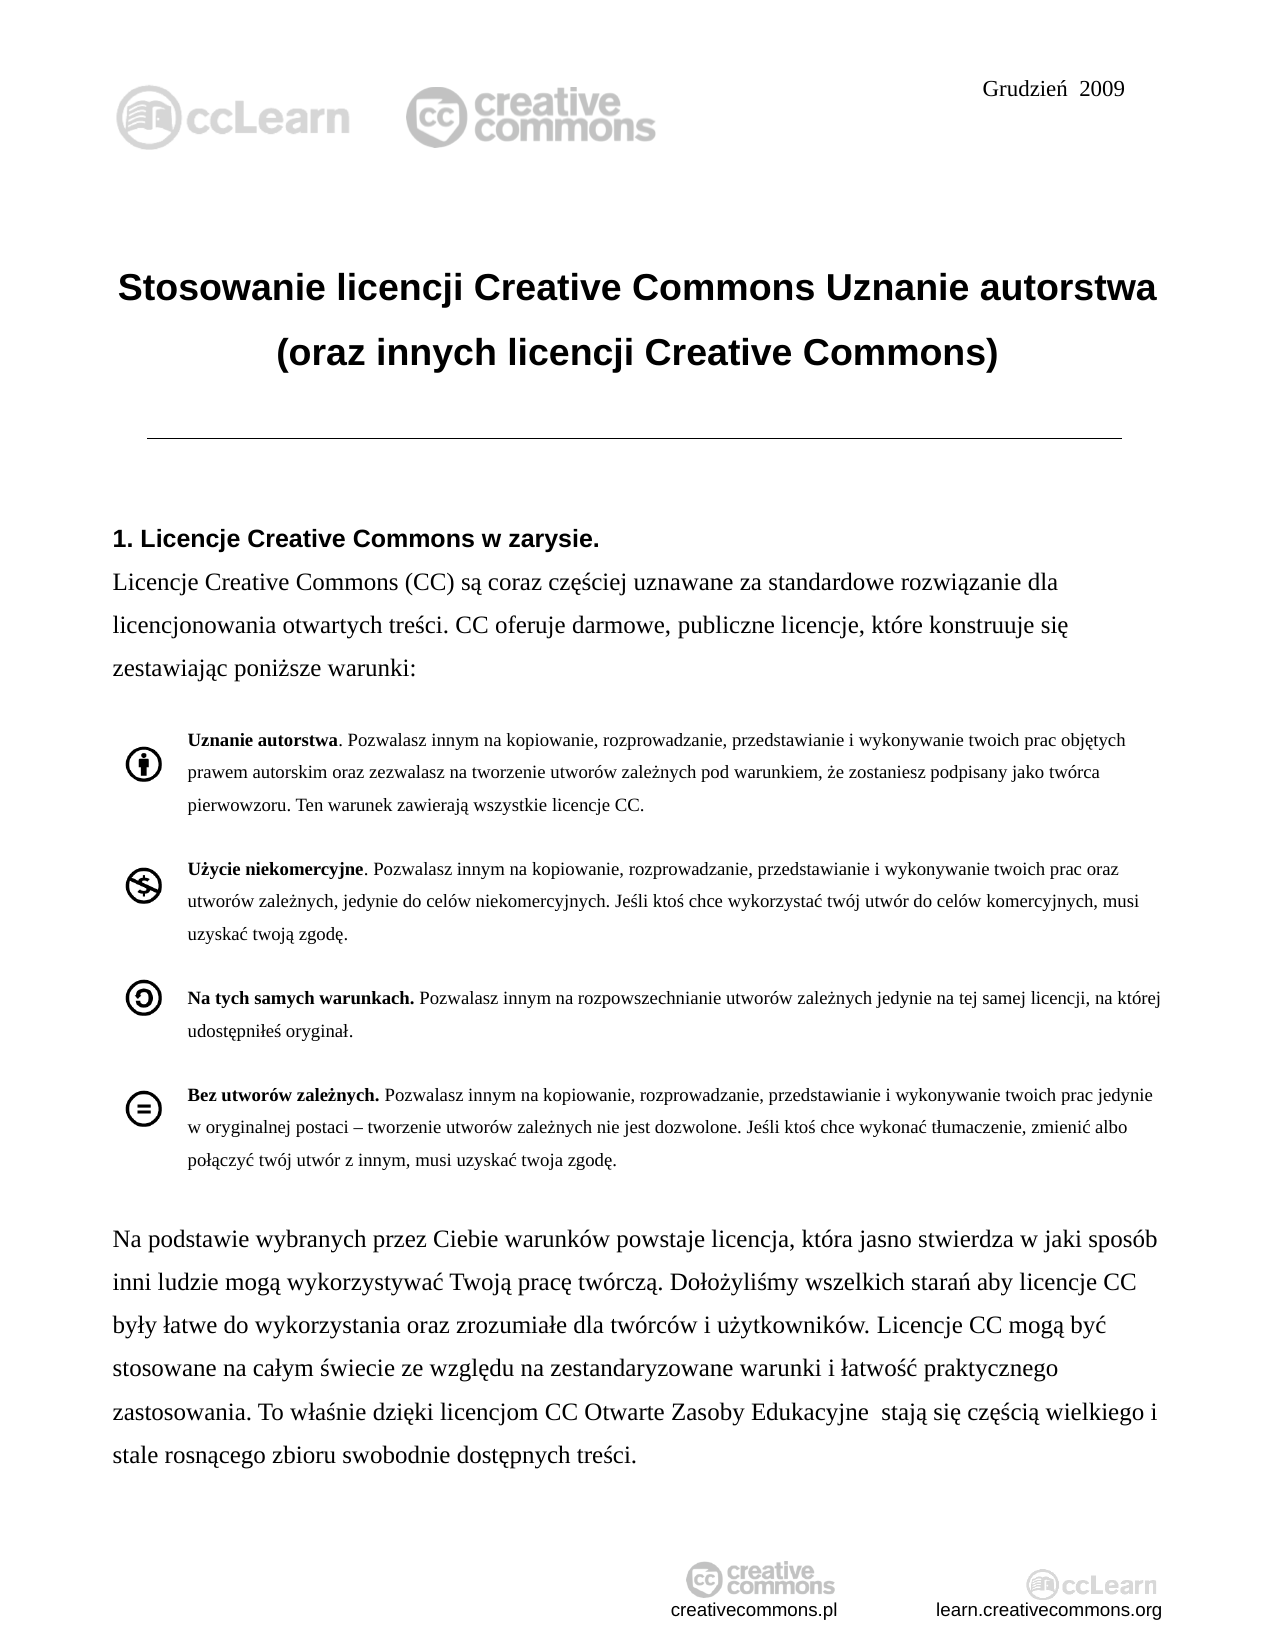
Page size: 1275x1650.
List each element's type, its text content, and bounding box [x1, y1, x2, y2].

text Użycie niekomercyjne. Pozwalasz innym na kopiowanie, rozprowadzanie, przedstawianie i wykonywanie twoich prac oraz utworów zależnych, jedynie do celów niekomercyjnych. Jeśli ktoś chce wykorzystać twój utwór do celów komercyjnych, musi uzyskać twoją zgodę. [187, 858, 1162, 944]
text Na tych samych warunkach. Pozwalasz innym na rozpowszechnianie utworów zależnych jedynie na tej samej licencji, na której udostępniłeś oryginał. [187, 987, 1162, 1041]
text Na podstawie wybranych przez Ciebie warunków powstaje licencja, która jasno stwierdza w jaki sposób inni ludzie mogą wykorzystywać Twoją pracę twórczą. Dołożyliśmy wszelkich starań aby licencje CC były łatwe do wykorzystania oraz zrozumiałe dla twórców i użytkowników. Licencje CC mogą być stosowane na całym świecie ze względu na zestandaryzowane warunki i łatwość praktycznego zastosowania. To właśnie dzięki licencjom CC Otwarte Zasoby Edukacyjne stają się częścią wielkiego i stale rosnącego zbioru swobodnie dostępnych treści. [112, 1224, 1162, 1468]
text Bez utworów zależnych. Pozwalasz innym na kopiowanie, rozprowadzanie, przedstawianie i wykonywanie twoich prac jedynie w oryginalnej postaci – tworzenie utworów zależnych nie jest dozwolone. Jeśli ktoś chce wykonać tłumaczenie, zmienić albo połączyć twój utwór z innym, musi uzyskać twoja zgodę. [187, 1084, 1162, 1170]
picture [122, 976, 165, 1019]
list 1. Licencje Creative Commons w zarysie. [112, 524, 1162, 553]
text Licencje Creative Commons (CC) są coraz częściej uznawane za standardowe rozwiązanie dla licencjonowania otwartych treści. CC oferuje darmowe, publiczne licencje, które konstruuje się zestawiając poniższe warunki: [112, 567, 1162, 682]
picture [122, 1087, 165, 1130]
picture [122, 865, 165, 907]
picture [122, 743, 165, 785]
text Stosowanie licencji Creative Commons Uznanie autorstwa (oraz innych licencji Creative Commons) [112, 265, 1162, 373]
text Grudzień 2009 [110, 75, 1125, 154]
text Uznanie autorstwa. Pozwalasz innym na kopiowanie, rozprowadzanie, przedstawianie i wykonywanie twoich prac objętych prawem autorskim oraz zezwalasz na tworzenie utworów zależnych pod warunkiem, że zostaniesz podpisany jako twórca pierwowzoru. Ten warunek zawierają wszystkie licencje CC. [187, 729, 1162, 815]
